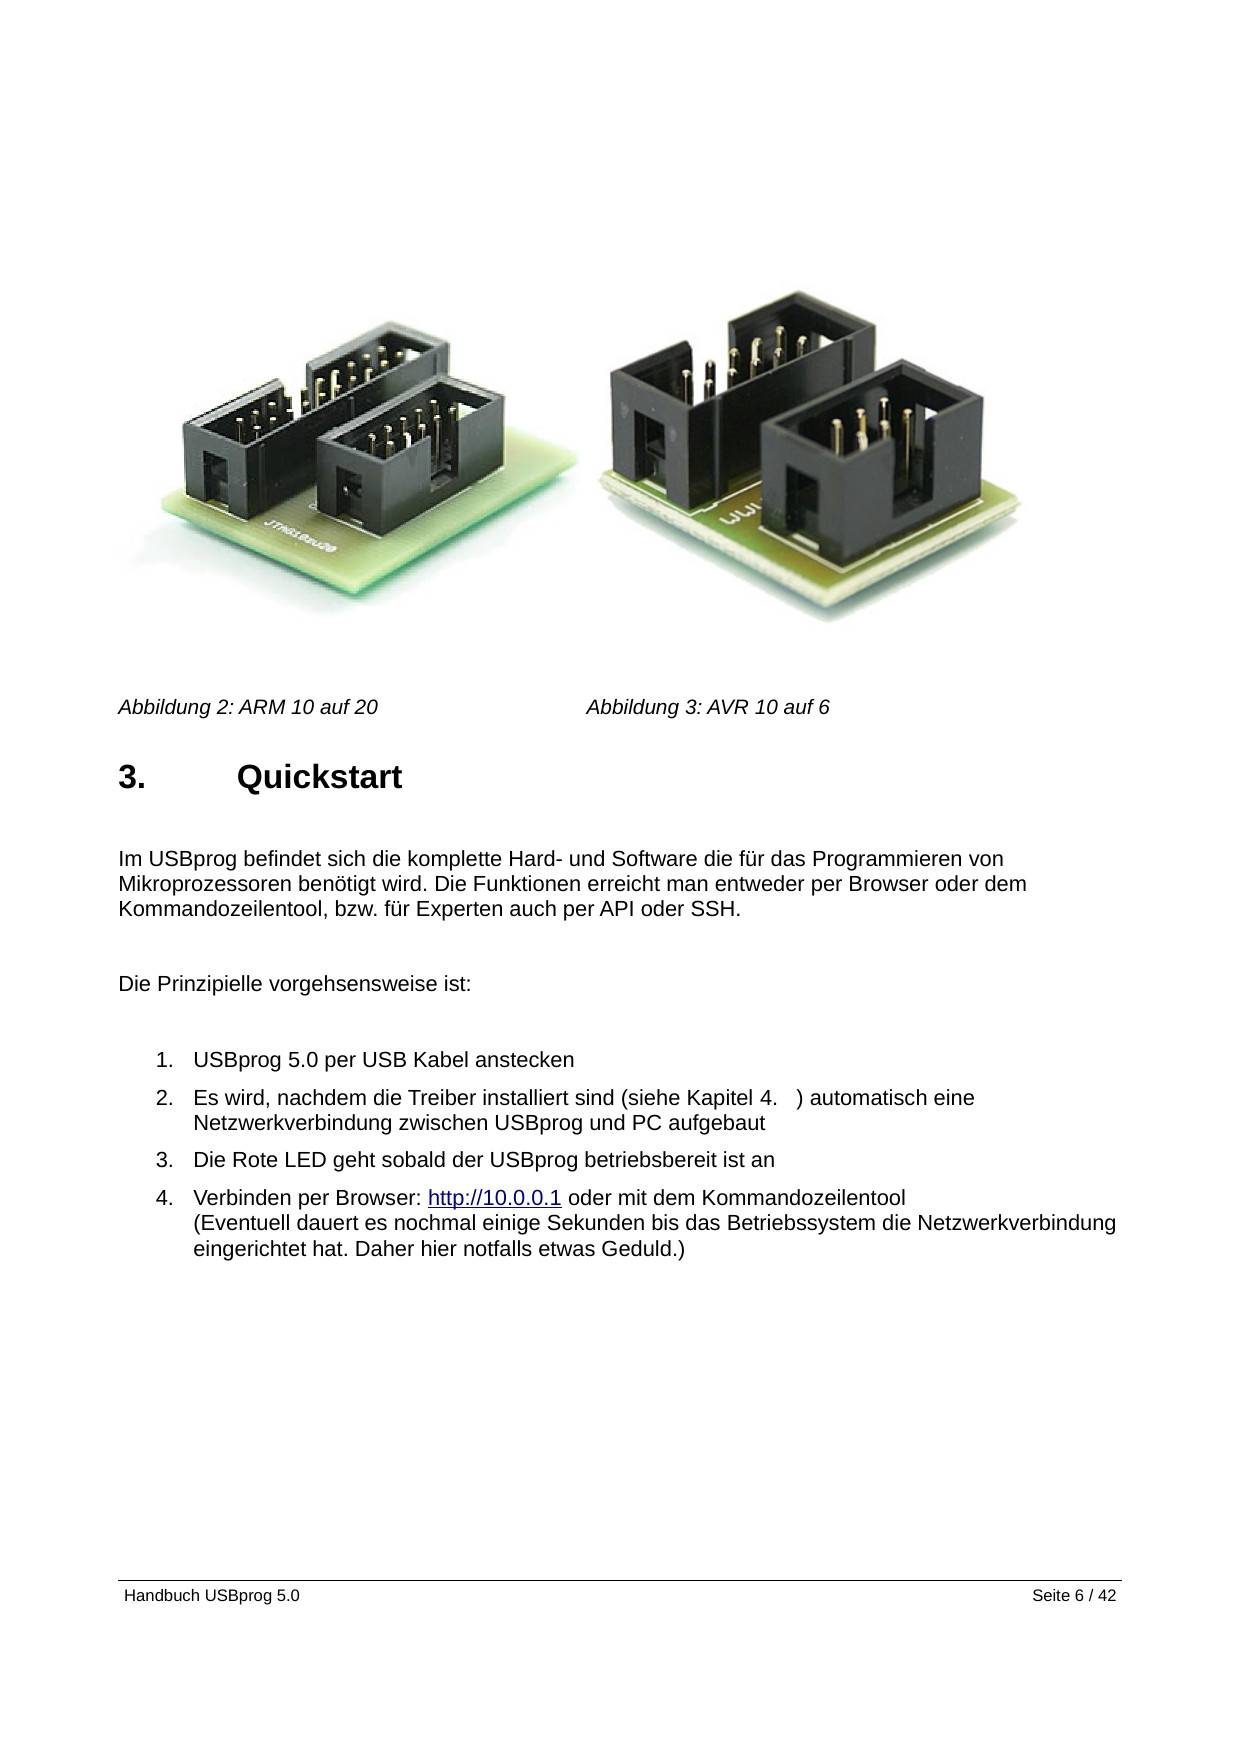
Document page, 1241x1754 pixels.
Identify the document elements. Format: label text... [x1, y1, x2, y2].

text Abbildung 2: ARM 10 auf 20 [118, 684, 586, 719]
text Abbildung 3: AVR 10 auf 6 [586, 684, 1036, 719]
text Im USBprog befindet sich die komplette Hard- und Software die für das Programmieren von Mikroprozessoren benötigt wird. Die Funktionen erreicht man entweder per Browser oder dem Kommandozeilentool, bzw. für Experten auch per API oder SSH. [118, 845, 1122, 921]
list Verbinden per Browser: http://10.0.0.1 oder mit dem Kommandozeilentool (Eventuell dauert es nochmal einige Sekunden bis das Betriebssystem die Netzwerkverbindung eingerichtet hat. Daher hier notfalls etwas Geduld.) [156, 1185, 1122, 1261]
text Die Prinzipielle vorgehsensweise ist: [118, 971, 1122, 996]
picture [118, 232, 1036, 684]
list USBprog 5.0 per USB Kabel anstecken [156, 1047, 1122, 1072]
subtitle Quickstart [118, 757, 1122, 795]
list Es wird, nachdem die Treiber installiert sind (siehe Kapitel 4) automatisch eine Netzwerkverbindung zwischen USBprog und PC aufgebaut [156, 1084, 1122, 1135]
list Die Rote LED geht sobald der USBprog betriebsbereit ist an [156, 1147, 1122, 1172]
